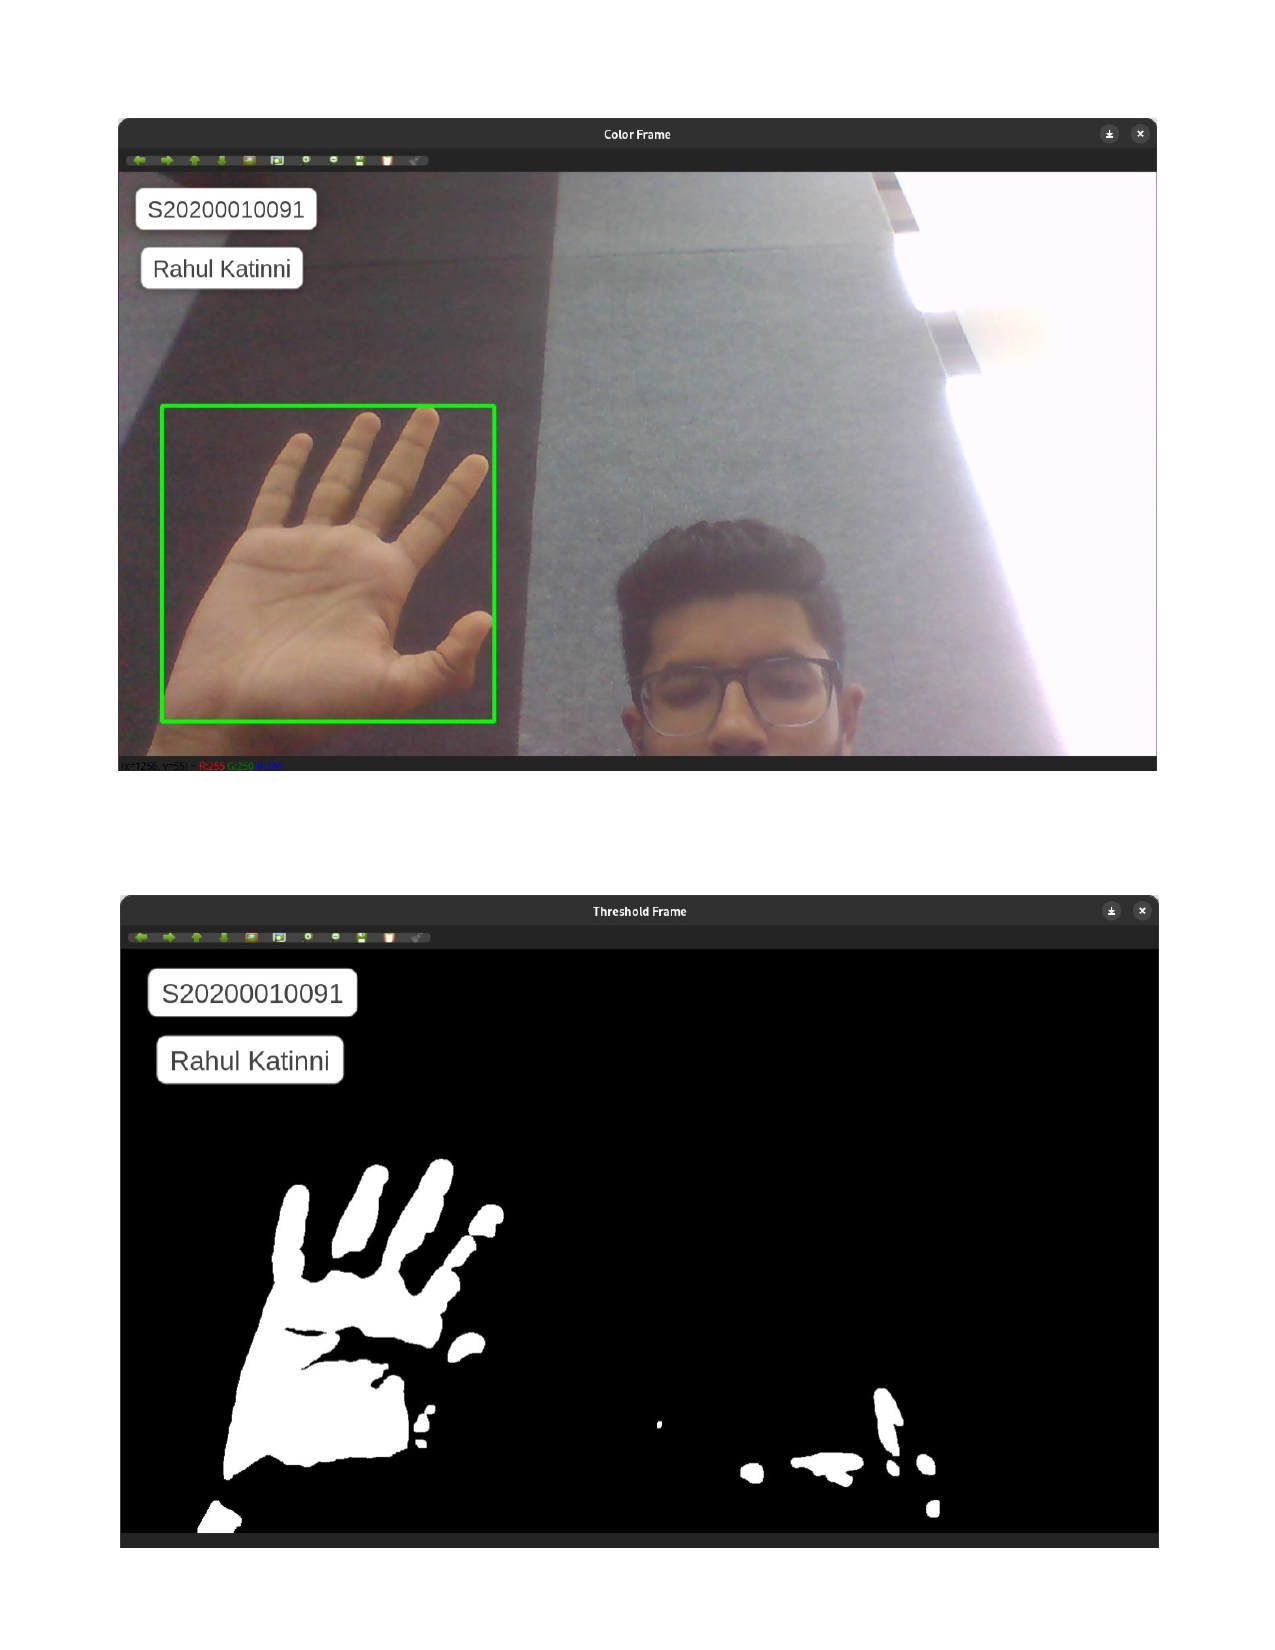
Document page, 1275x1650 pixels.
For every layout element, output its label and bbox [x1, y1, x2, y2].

picture [118, 118, 1157, 771]
picture [120, 895, 1159, 1548]
